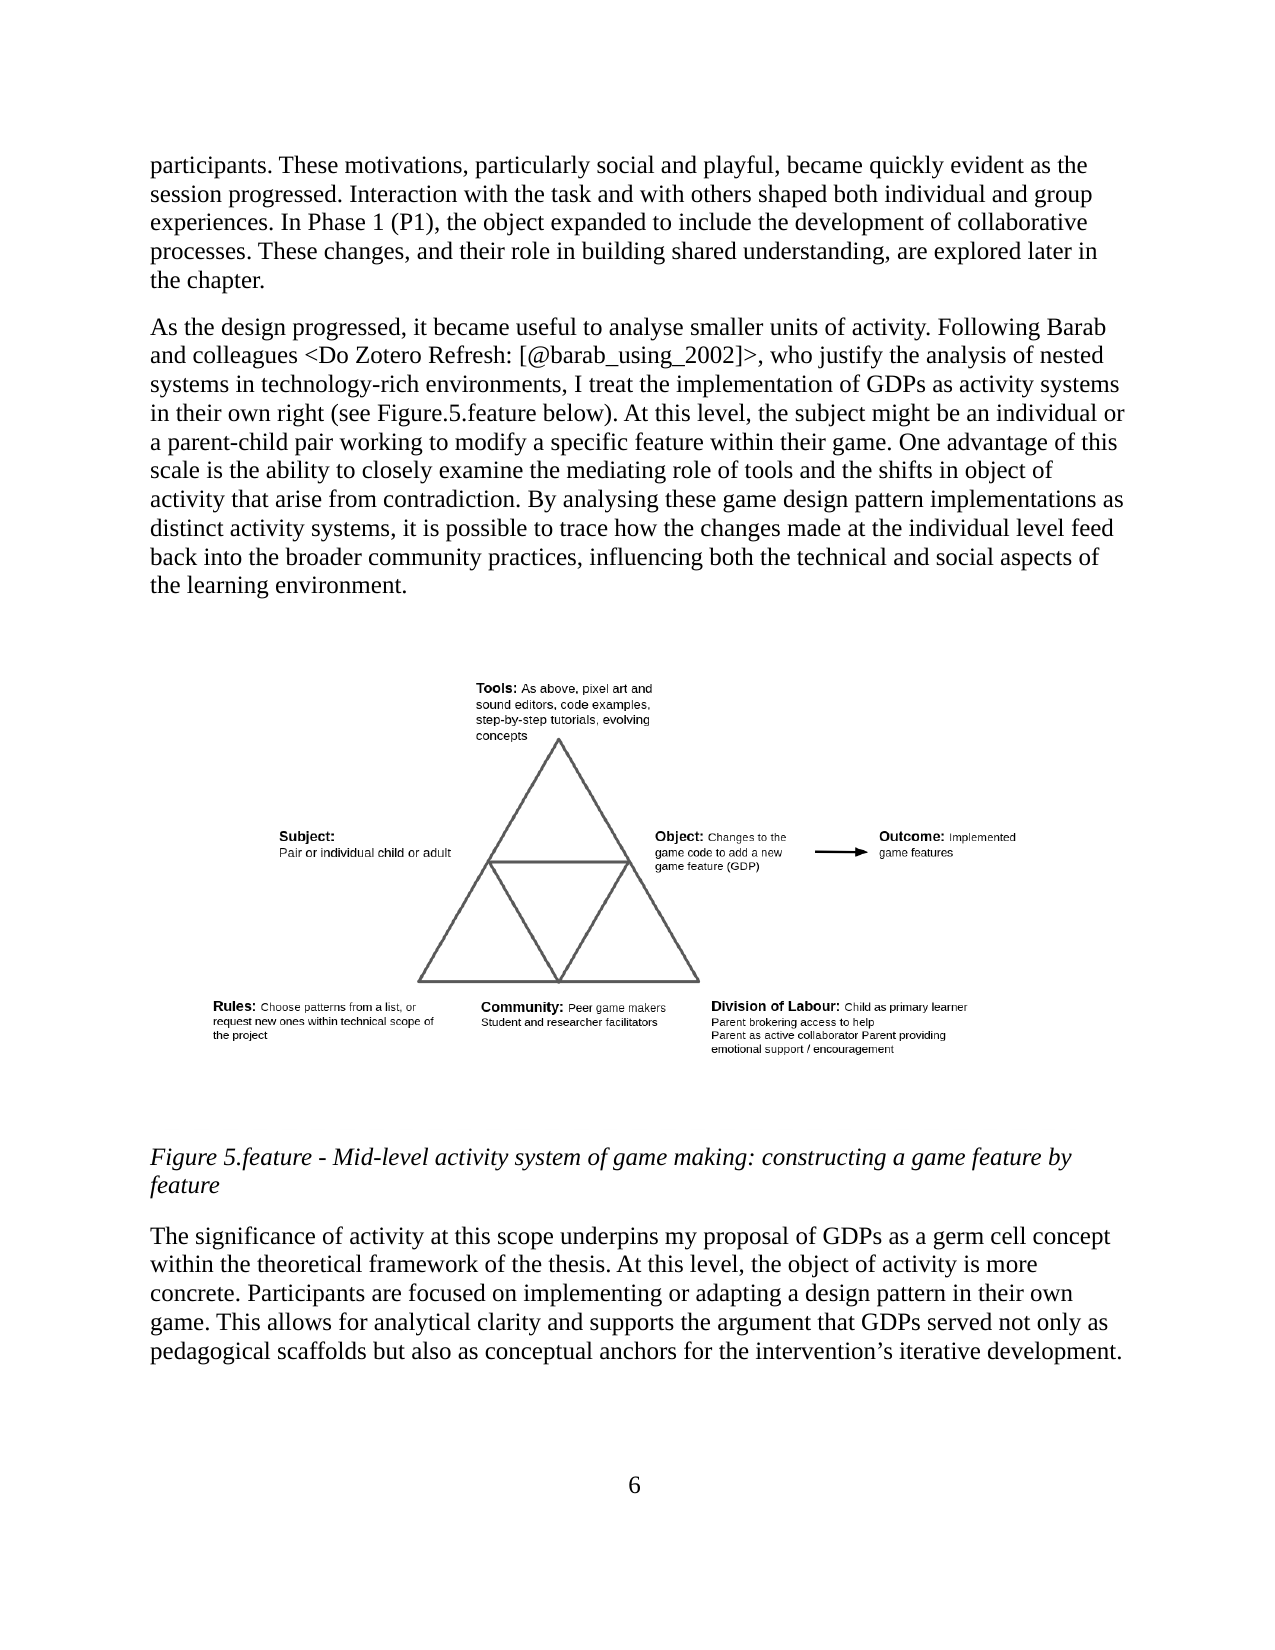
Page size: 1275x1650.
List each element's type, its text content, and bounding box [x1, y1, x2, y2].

text As the design progressed, it became useful to analyse smaller units of activity. Following Barab and colleagues <Do Zotero Refresh: [@barab_using_2002]>, who justify the analysis of nested systems in technology-rich environments, I treat the implementation of GDPs as activity systems in their own right (see Figure.5.feature below). At this level, the subject might be an individual or a parent-child pair working to modify a specific feature within their game. One advantage of this scale is the ability to closely examine the mediating role of tools and the shifts in object of activity that arise from contradiction. By analysing these game design pattern implementations as distinct activity systems, it is possible to trace how the changes made at the individual level feed back into the broader community practices, influencing both the technical and social aspects of the learning environment. [150, 312, 1125, 599]
text participants. These motivations, particularly social and playful, became quickly evident as the session progressed. Interaction with the task and with others shaped both individual and group experiences. In Phase 1 (P1), the object expanded to include the development of collaborative processes. These changes, and their role in building shared understanding, are explored later in the chapter. [150, 150, 1125, 294]
text Figure 5.feature - Mid-level activity system of game making: constructing a game feature by feature [150, 1142, 1125, 1199]
text The significance of activity at this scope underpins my proposal of GDPs as a germ cell concept within the theoretical framework of the thesis. At this level, the object of activity is more concrete. Participants are focused on implementing or adapting a design pattern in their own game. This allows for analytical clarity and supports the argument that GDPs served not only as pedagogical scaffolds but also as conceptual anchors for the intervention’s iterative development. [150, 1221, 1125, 1364]
picture [150, 608, 1077, 1130]
